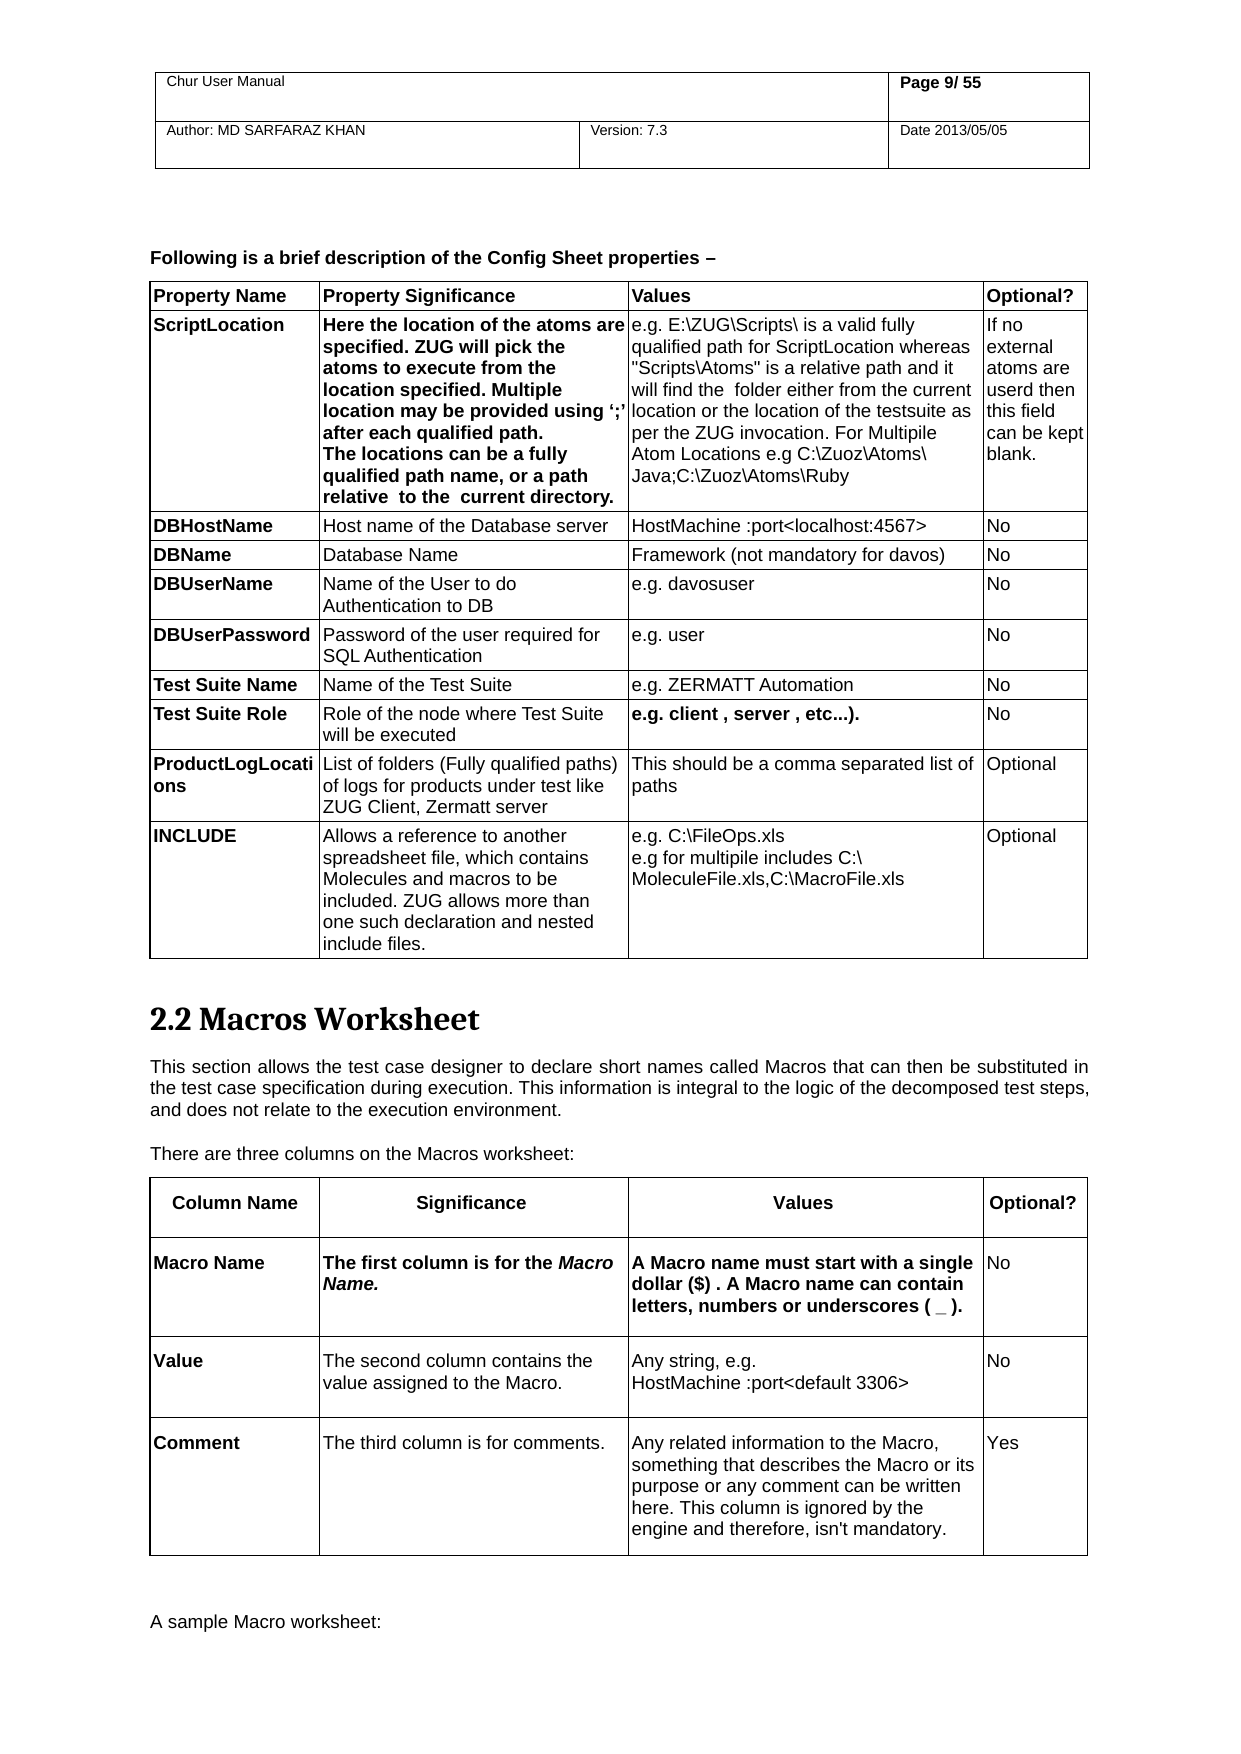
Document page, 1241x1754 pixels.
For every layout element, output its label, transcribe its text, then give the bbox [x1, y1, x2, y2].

table_cell The first column is for the Macro Name. [320, 1238, 628, 1336]
table_cell Yes [984, 1418, 1087, 1555]
table_cell e.g. client , server , etc...). [629, 700, 983, 749]
table_cell INCLUDE [151, 822, 319, 957]
table_cell No [984, 541, 1087, 569]
table_cell e.g. C:\FileOps.xls e.g for multipile includes C:\MoleculeFile.xls,C:\MacroFile.xls [629, 822, 983, 957]
table_cell DBUserPassword [151, 620, 319, 669]
table_cell No [984, 1238, 1087, 1336]
table_cell DBName [151, 541, 319, 569]
table_cell This should be a comma separated list of paths [629, 750, 983, 821]
text There are three columns on the Macros worksheet: [150, 1143, 1090, 1164]
table_cell HostMachine :port<localhost:4567> [629, 512, 983, 540]
table_cell Password of the user required for SQL Authentication [320, 620, 628, 669]
table_cell No [984, 512, 1087, 540]
table_cell e.g. E:\ZUG\Scripts\ is a valid fully qualified path for ScriptLocation whereas "Scripts\Atoms" is a relative path and it will find the folder either from the current location or the location of the testsuite as per the ZUG invocation. For Multipile Atom Locations e.g C:\Zuoz\Atoms\Java;C:\Zuoz\Atoms\Ruby [629, 311, 983, 511]
table_cell Name of the Test Suite [320, 671, 628, 698]
table_cell DBHostName [151, 512, 319, 540]
table_cell Framework (not mandatory for davos) [629, 541, 983, 569]
table_cell ProductLogLocations [151, 750, 319, 821]
table_cell Role of the node where Test Suite will be executed [320, 700, 628, 749]
table_cell e.g. user [629, 620, 983, 669]
table_cell If no external atoms are userd then this field can be kept blank. [984, 311, 1087, 511]
table_cell Test Suite Name [151, 671, 319, 698]
table_cell List of folders (Fully qualified paths) of logs for products under test like ZUG Client, Zermatt server [320, 750, 628, 821]
table_cell Comment [151, 1418, 319, 1555]
table_cell The second column contains the value assigned to the Macro. [320, 1337, 628, 1417]
table_cell A Macro name must start with a single dollar ($) . A Macro name can contain letters, numbers or underscores ( _ ). [629, 1238, 983, 1336]
table_cell No [984, 700, 1087, 749]
table_cell Database Name [320, 541, 628, 569]
table_cell Test Suite Role [151, 700, 319, 749]
table_cell No [984, 620, 1087, 669]
table_cell Optional [984, 750, 1087, 821]
table_cell Any string, e.g. HostMachine :port<default 3306> [629, 1337, 983, 1417]
table_cell Macro Name [151, 1238, 319, 1336]
table_header Property Significance [320, 282, 628, 310]
table_cell Here the location of the atoms are specified. ZUG will pick the atoms to execute from the location specified. Multiple location may be provided using ‘;’ after each qualified path. The locations can be a fully qualified path name, or a path relative to the current directory. [320, 311, 628, 511]
table_cell No [984, 570, 1087, 619]
table_cell No [984, 671, 1087, 698]
table_header Significance [320, 1178, 628, 1237]
table_cell e.g. davosuser [629, 570, 983, 619]
text 2.2 Macros Worksheet [150, 1000, 1090, 1038]
text Following is a brief description of the Config Sheet properties – [150, 247, 1090, 268]
table_header Values [629, 282, 983, 310]
table_header Property Name [151, 282, 319, 310]
table_cell Value [151, 1337, 319, 1417]
table_header Column Name [151, 1178, 319, 1237]
table_cell DBUserName [151, 570, 319, 619]
text This section allows the test case designer to declare short names called Macros that can then be substituted in the test case specification during execution. This information is integral to the logic of the decomposed test steps, and does not relate to the execution environment. [150, 1055, 1090, 1120]
table_cell Optional [984, 822, 1087, 957]
table_cell Any related information to the Macro, something that describes the Macro or its purpose or any comment can be written here. This column is ignored by the engine and therefore, isn't mandatory. [629, 1418, 983, 1555]
table_cell Host name of the Database server [320, 512, 628, 540]
table_cell Allows a reference to another spreadsheet file, which contains Molecules and macros to be included. ZUG allows more than one such declaration and nested include files. [320, 822, 628, 957]
table_cell No [984, 1337, 1087, 1417]
table_cell Name of the User to do Authentication to DB [320, 570, 628, 619]
table_cell e.g. ZERMATT Automation [629, 671, 983, 698]
table_cell The third column is for comments. [320, 1418, 628, 1555]
table_header Values [629, 1178, 983, 1237]
table_header Optional? [984, 1178, 1087, 1237]
text A sample Macro worksheet: [150, 1611, 1090, 1632]
table_cell ScriptLocation [151, 311, 319, 511]
table_header Optional? [984, 282, 1087, 310]
